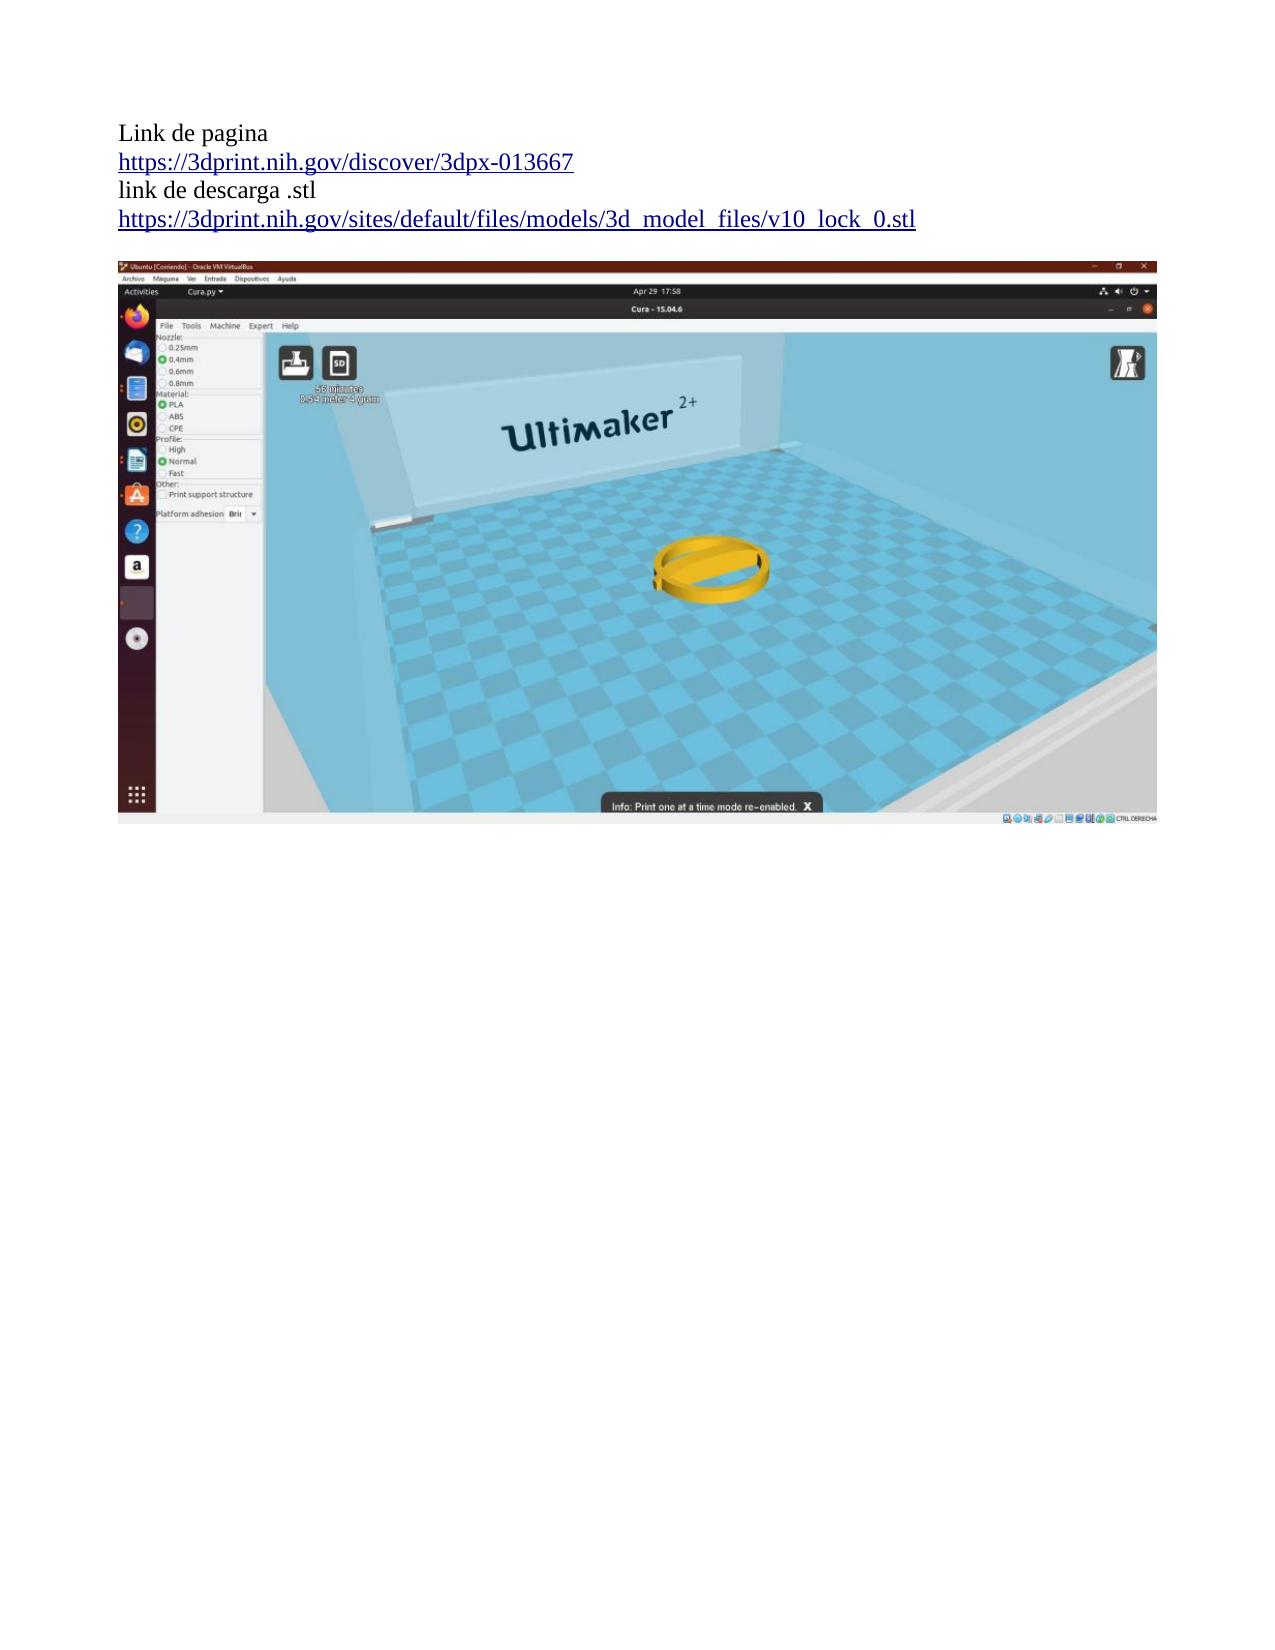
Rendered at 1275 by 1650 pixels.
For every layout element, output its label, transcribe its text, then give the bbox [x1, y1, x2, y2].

text link de descarga .stl [118, 176, 1157, 204]
picture [118, 261, 1157, 824]
text https://3dprint.nih.gov/discover/3dpx-013667 [118, 147, 1157, 176]
text Link de pagina [118, 118, 1157, 147]
text https://3dprint.nih.gov/sites/default/files/models/3d_model_files/v10_lock_0.stl [118, 204, 1157, 233]
